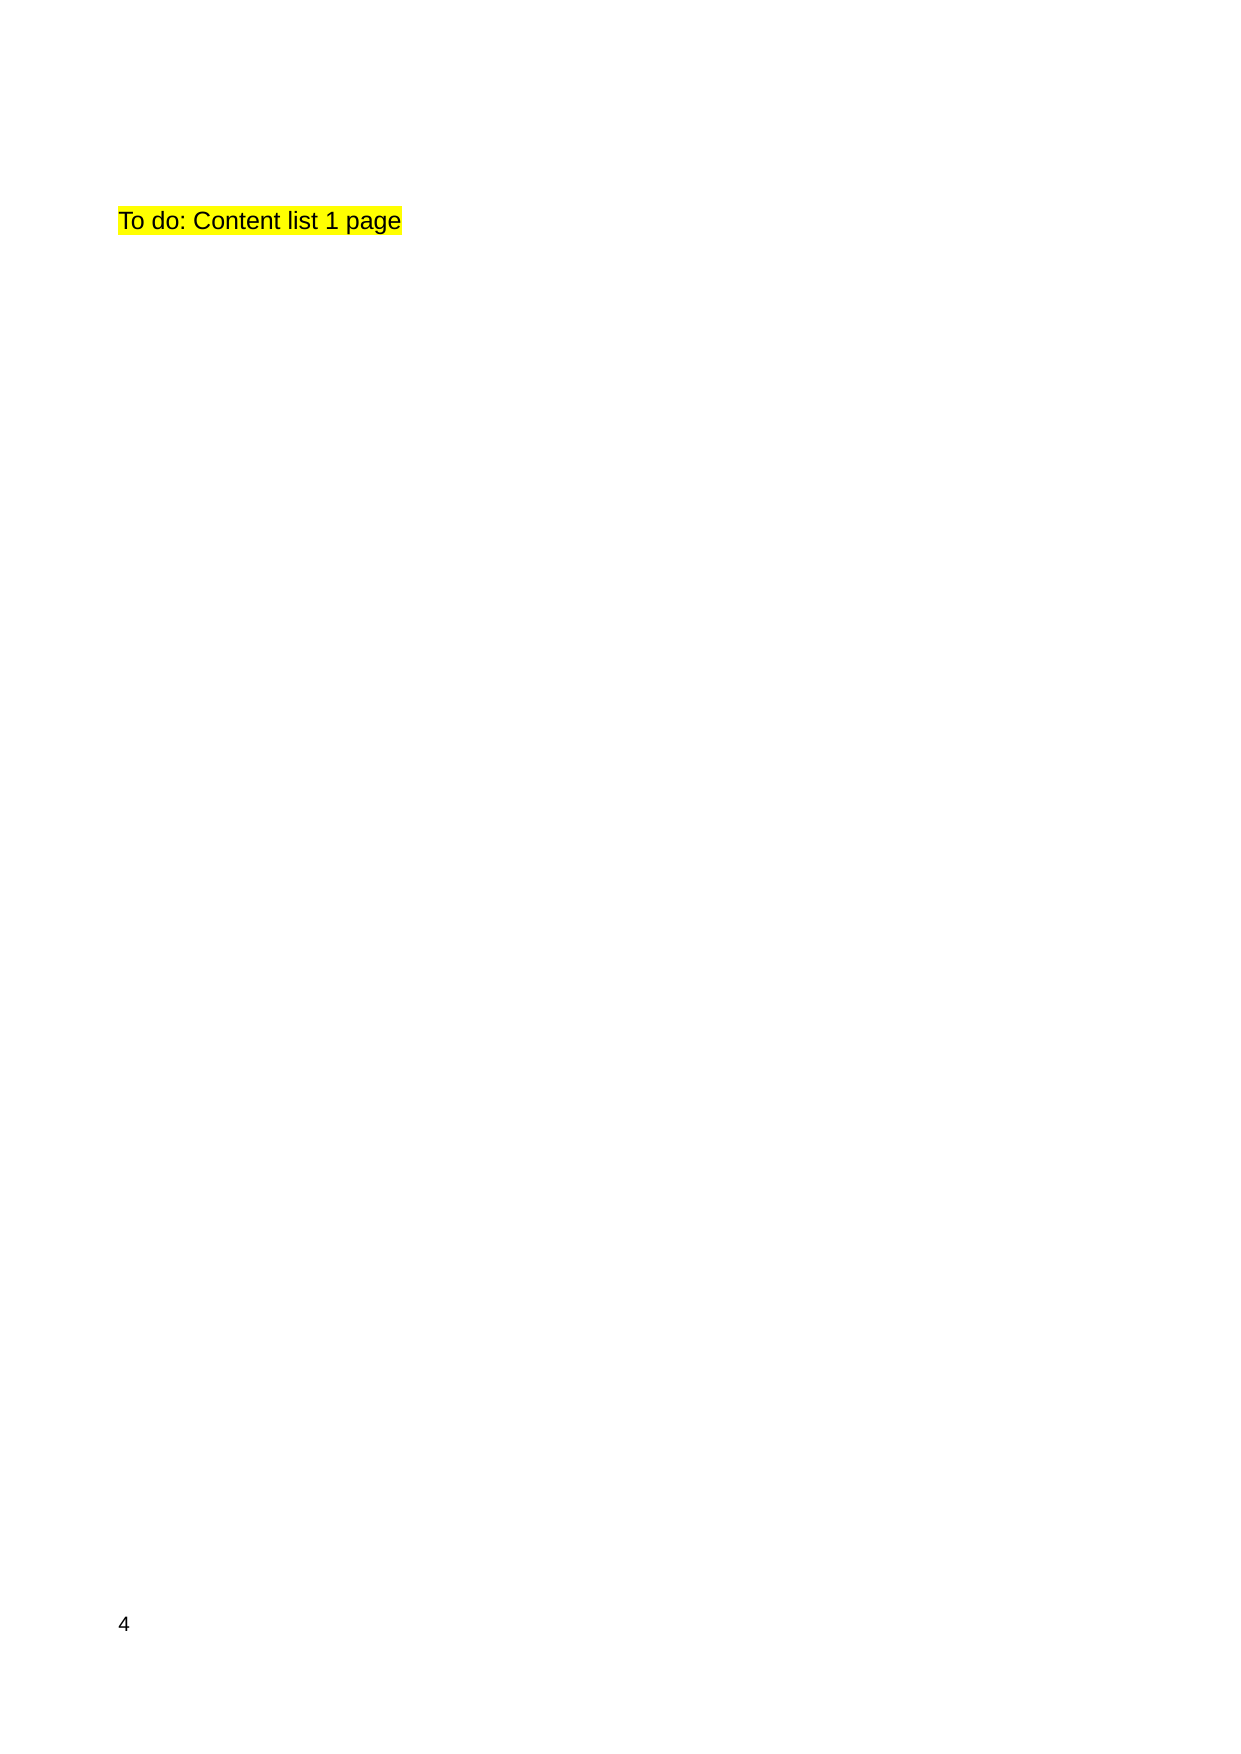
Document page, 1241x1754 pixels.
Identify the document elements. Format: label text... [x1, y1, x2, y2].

text To do: Content list 1 page [118, 206, 1122, 235]
